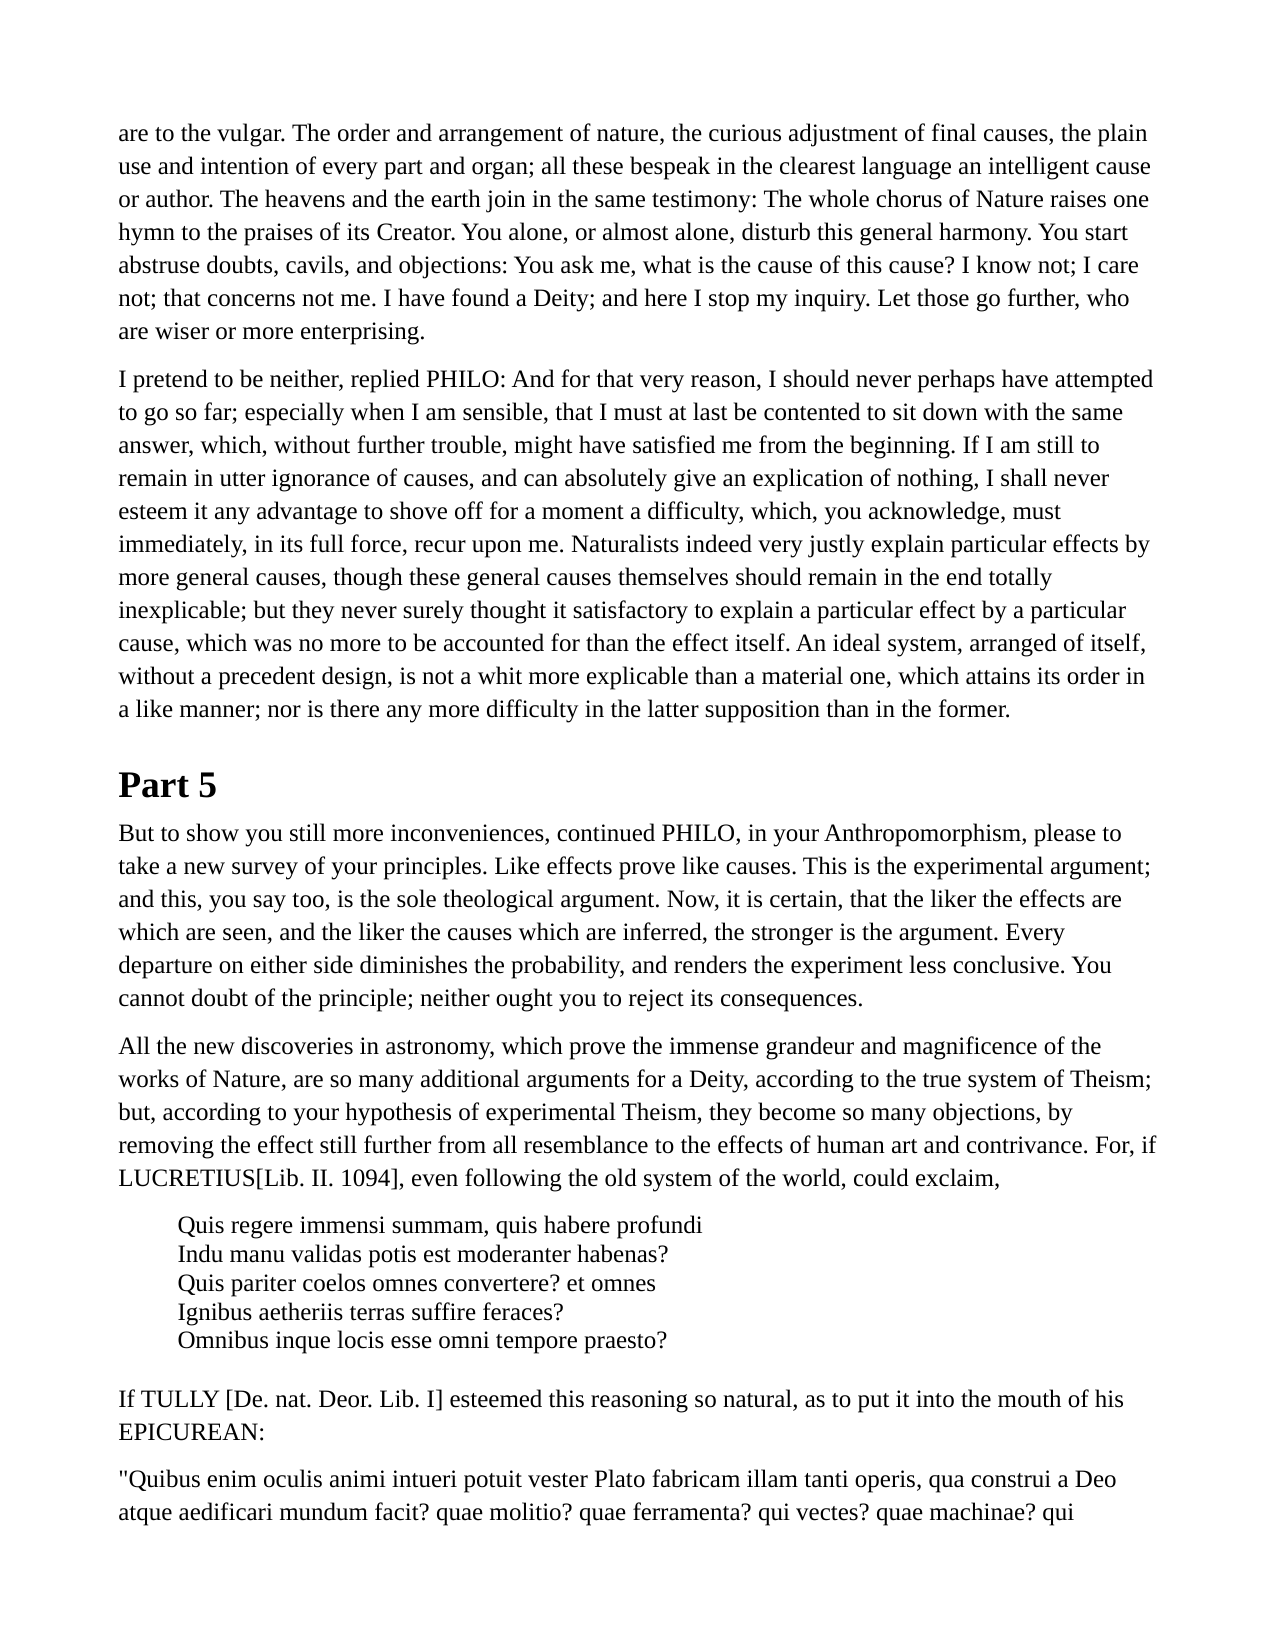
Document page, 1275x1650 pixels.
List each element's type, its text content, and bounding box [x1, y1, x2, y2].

text I pretend to be neither, replied PHILO: And for that very reason, I should never perhaps have attempted to go so far; especially when I am sensible, that I must at last be contented to sit down with the same answer, which, without further trouble, might have satisfied me from the beginning. If I am still to remain in utter ignorance of causes, and can absolutely give an explication of nothing, I shall never esteem it any advantage to shove off for a moment a difficulty, which, you acknowledge, must immediately, in its full force, recur upon me. Naturalists indeed very justly explain particular effects by more general causes, though these general causes themselves should remain in the end totally inexplicable; but they never surely thought it satisfactory to explain a particular effect by a particular cause, which was no more to be accounted for than the effect itself. An ideal system, arranged of itself, without a precedent design, is not a whit more explicable than a material one, which attains its order in a like manner; nor is there any more difficulty in the latter supposition than in the former. [118, 364, 1157, 723]
text "Quibus enim oculis animi intueri potuit vester Plato fabricam illam tanti operis, qua construi a Deo atque aedificari mundum facit? quae molitio? quae ferramenta? qui vectes? quae machinae? qui [118, 1464, 1157, 1526]
text But to show you still more inconveniences, continued PHILO, in your Anthropomorphism, please to take a new survey of your principles. Like effects prove like causes. This is the experimental argument; and this, you say too, is the sole theological argument. Now, it is certain, that the liker the effects are which are seen, and the liker the causes which are inferred, the stronger is the argument. Every departure on either side diminishes the probability, and renders the experiment less conclusive. You cannot doubt of the principle; neither ought you to reject its consequences. [118, 818, 1157, 1012]
text If TULLY [De. nat. Deor. Lib. I] esteemed this reasoning so natural, as to put it into the mouth of his EPICUREAN: [118, 1384, 1157, 1446]
text are to the vulgar. The order and arrangement of nature, the curious adjustment of final causes, the plain use and intention of every part and organ; all these bespeak in the clearest language an intelligent cause or author. The heavens and the earth join in the same testimony: The whole chorus of Nature raises one hymn to the praises of its Creator. You alone, or almost alone, disturb this general harmony. You start abstruse doubts, cavils, and objections: You ask me, what is the cause of this cause? I know not; I care not; that concerns not me. I have found a Deity; and here I stop my inquiry. Let those go further, who are wiser or more enterprising. [118, 118, 1157, 345]
text All the new discoveries in astronomy, which prove the immense grandeur and magnificence of the works of Nature, are so many additional arguments for a Deity, according to the true system of Theism; but, according to your hypothesis of experimental Theism, they become so many objections, by removing the effect still further from all resemblance to the effects of human art and contrivance. For, if LUCRETIUS[Lib. II. 1094], even following the old system of the world, could exclaim, [118, 1031, 1157, 1192]
subtitle Part 5 [118, 762, 1157, 806]
text Quis regere immensi summam, quis habere profundi Indu manu validas potis est moderanter habenas? Quis pariter coelos omnes convertere? et omnes Ignibus aetheriis terras suffire feraces? Omnibus inque locis esse omni tempore praesto? [177, 1211, 1098, 1354]
